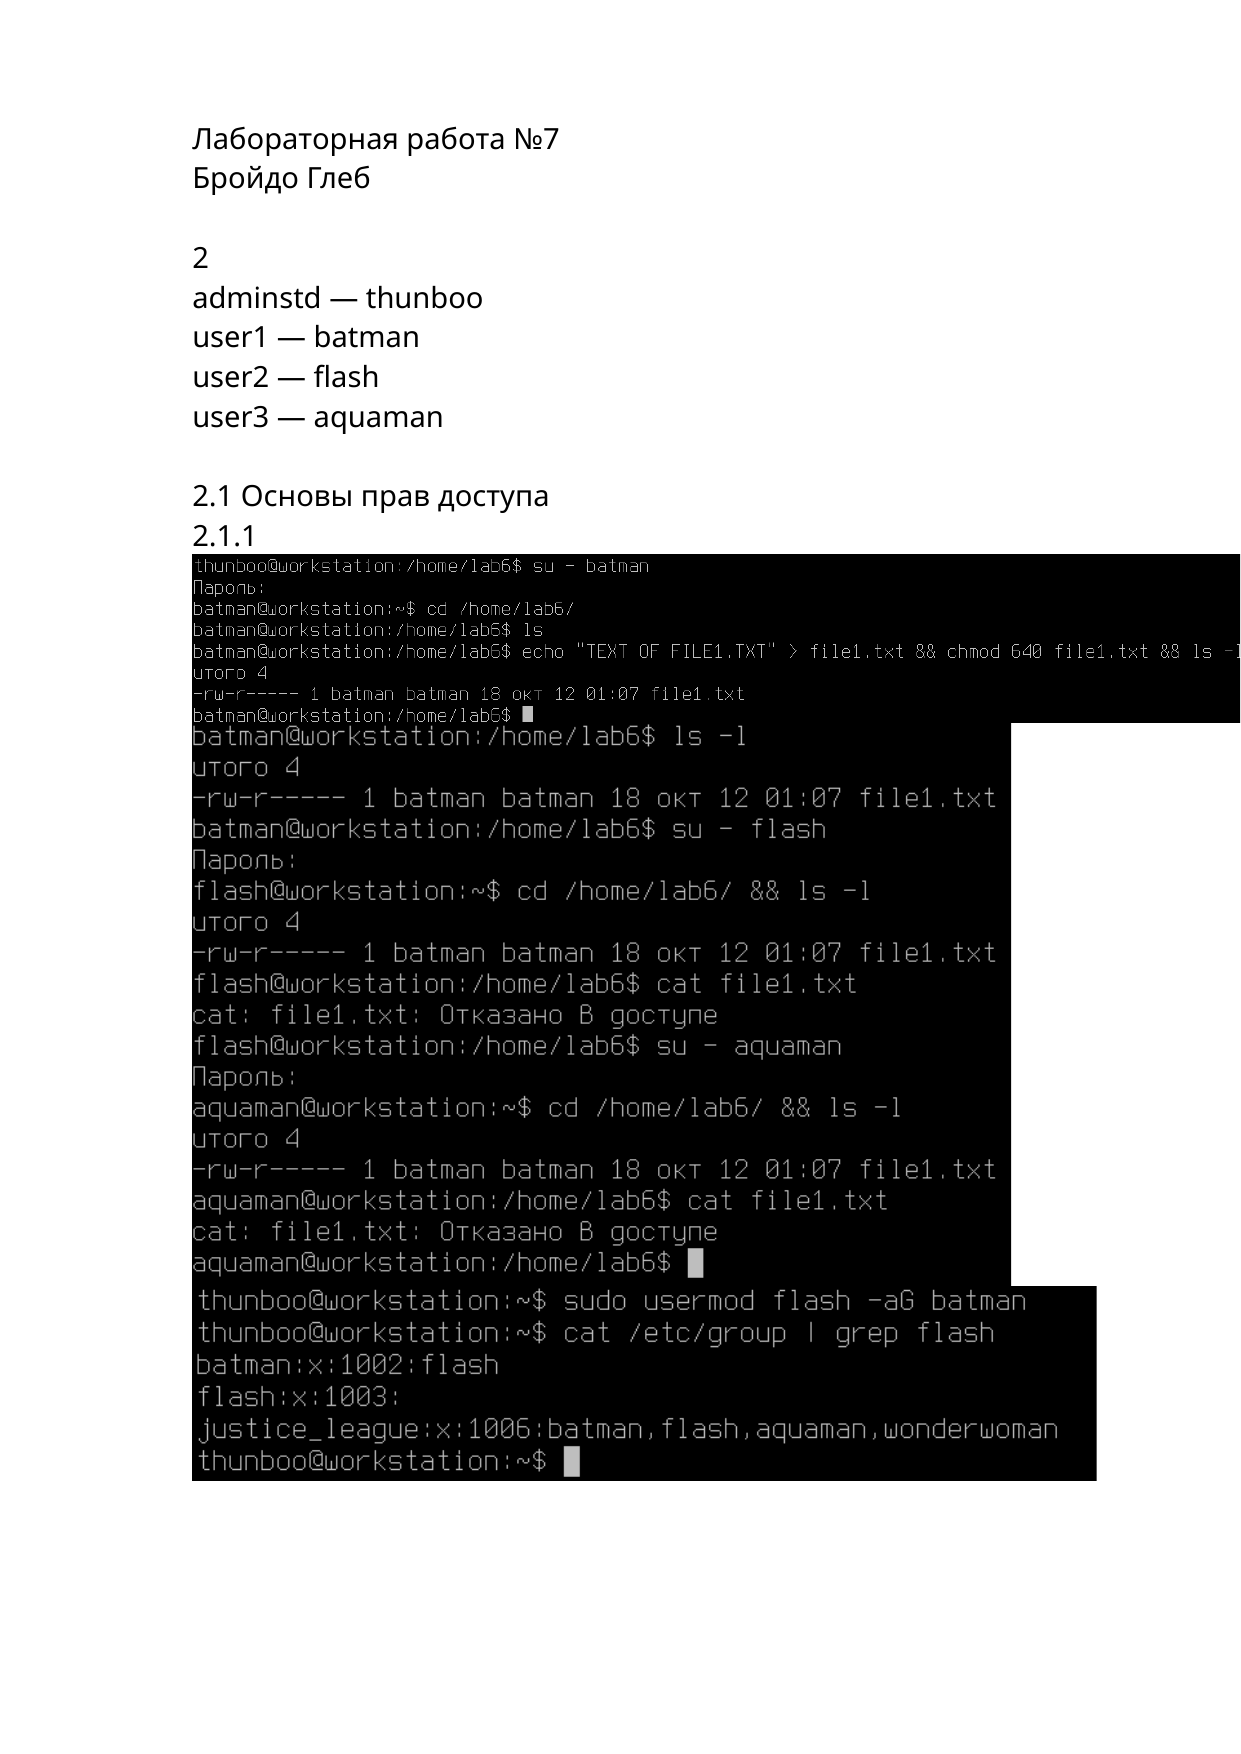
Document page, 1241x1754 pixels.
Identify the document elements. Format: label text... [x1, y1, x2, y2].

text user3 — aquaman [118, 396, 1181, 436]
text Бройдо Глеб [118, 158, 1181, 197]
text user2 — flash [118, 356, 1181, 396]
text 2.1.1 [118, 515, 1181, 555]
text 2.1 Основы прав доступа [118, 475, 1181, 515]
picture [192, 554, 1241, 1481]
text adminstd — thunboo [118, 277, 1181, 317]
text Лабораторная работа №7 [118, 118, 1181, 158]
text 2 [118, 237, 1181, 277]
text user1 — batman [118, 317, 1181, 356]
